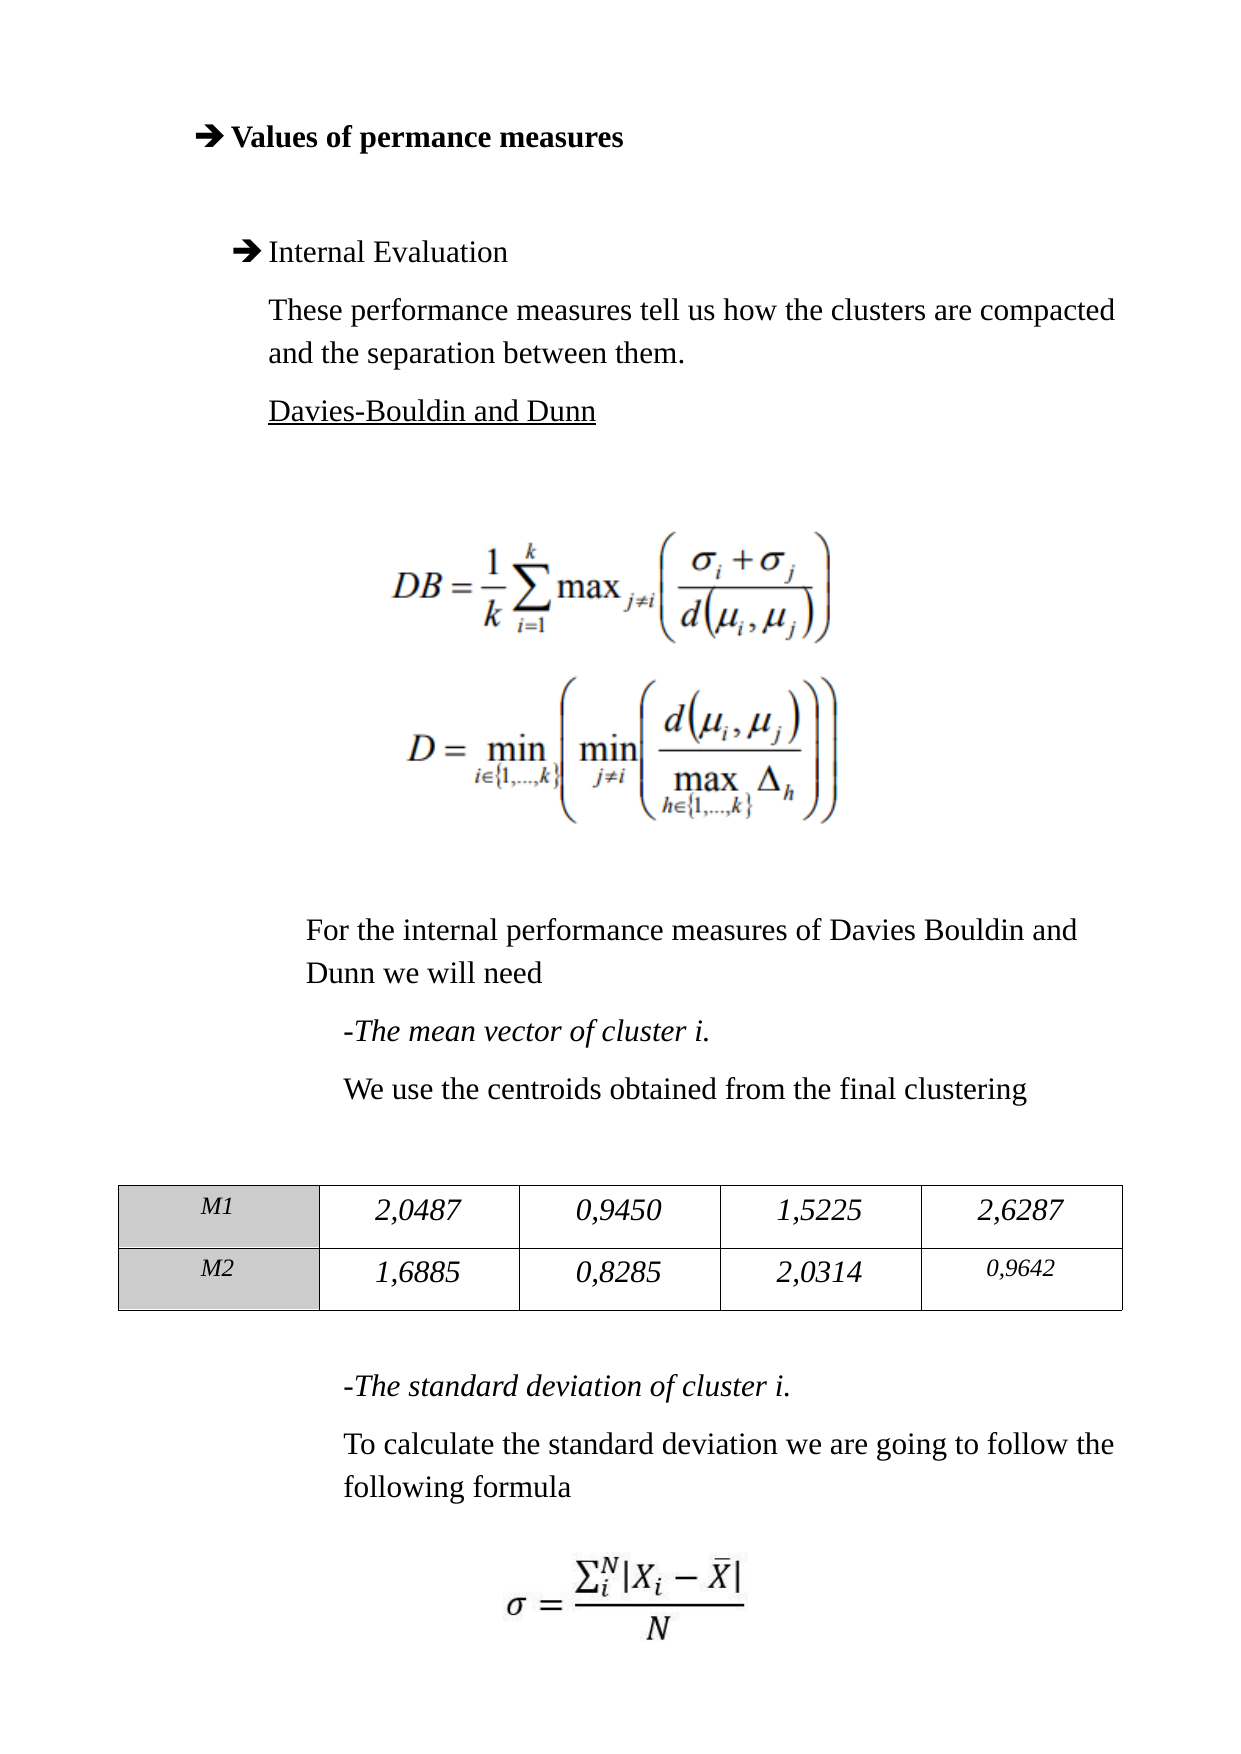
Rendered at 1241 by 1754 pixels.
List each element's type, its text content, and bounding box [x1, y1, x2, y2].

table_cell 2,0314 [721, 1249, 921, 1309]
list Internal Evaluation [231, 233, 1122, 269]
table_cell 0,9642 [922, 1249, 1122, 1309]
list Values of permance measures [193, 118, 1122, 154]
list Davies-Bouldin and Dunn [231, 392, 1122, 428]
table_cell 0,8285 [520, 1249, 720, 1309]
list -The standard deviation of cluster i. [306, 1367, 1122, 1403]
table_header 2,6287 [922, 1186, 1122, 1247]
list For the internal performance measures of Davies Bouldin and Dunn we will need [268, 911, 1122, 991]
picture [460, 1526, 780, 1667]
table_cell M2 [119, 1249, 319, 1309]
list These performance measures tell us how the clusters are compacted and the separation between them. [231, 291, 1122, 370]
list We use the centroids obtained from the final clustering [306, 1070, 1122, 1106]
table_header 1,5225 [721, 1186, 921, 1247]
table_cell 1,6885 [320, 1249, 519, 1309]
list -The mean vector of cluster i. [306, 1012, 1122, 1048]
picture [374, 507, 866, 852]
table_header M1 [119, 1186, 319, 1247]
list To calculate the standard deviation we are going to follow the following formula [306, 1425, 1122, 1504]
table_header 2,0487 [320, 1186, 519, 1247]
table_header 0,9450 [520, 1186, 720, 1247]
